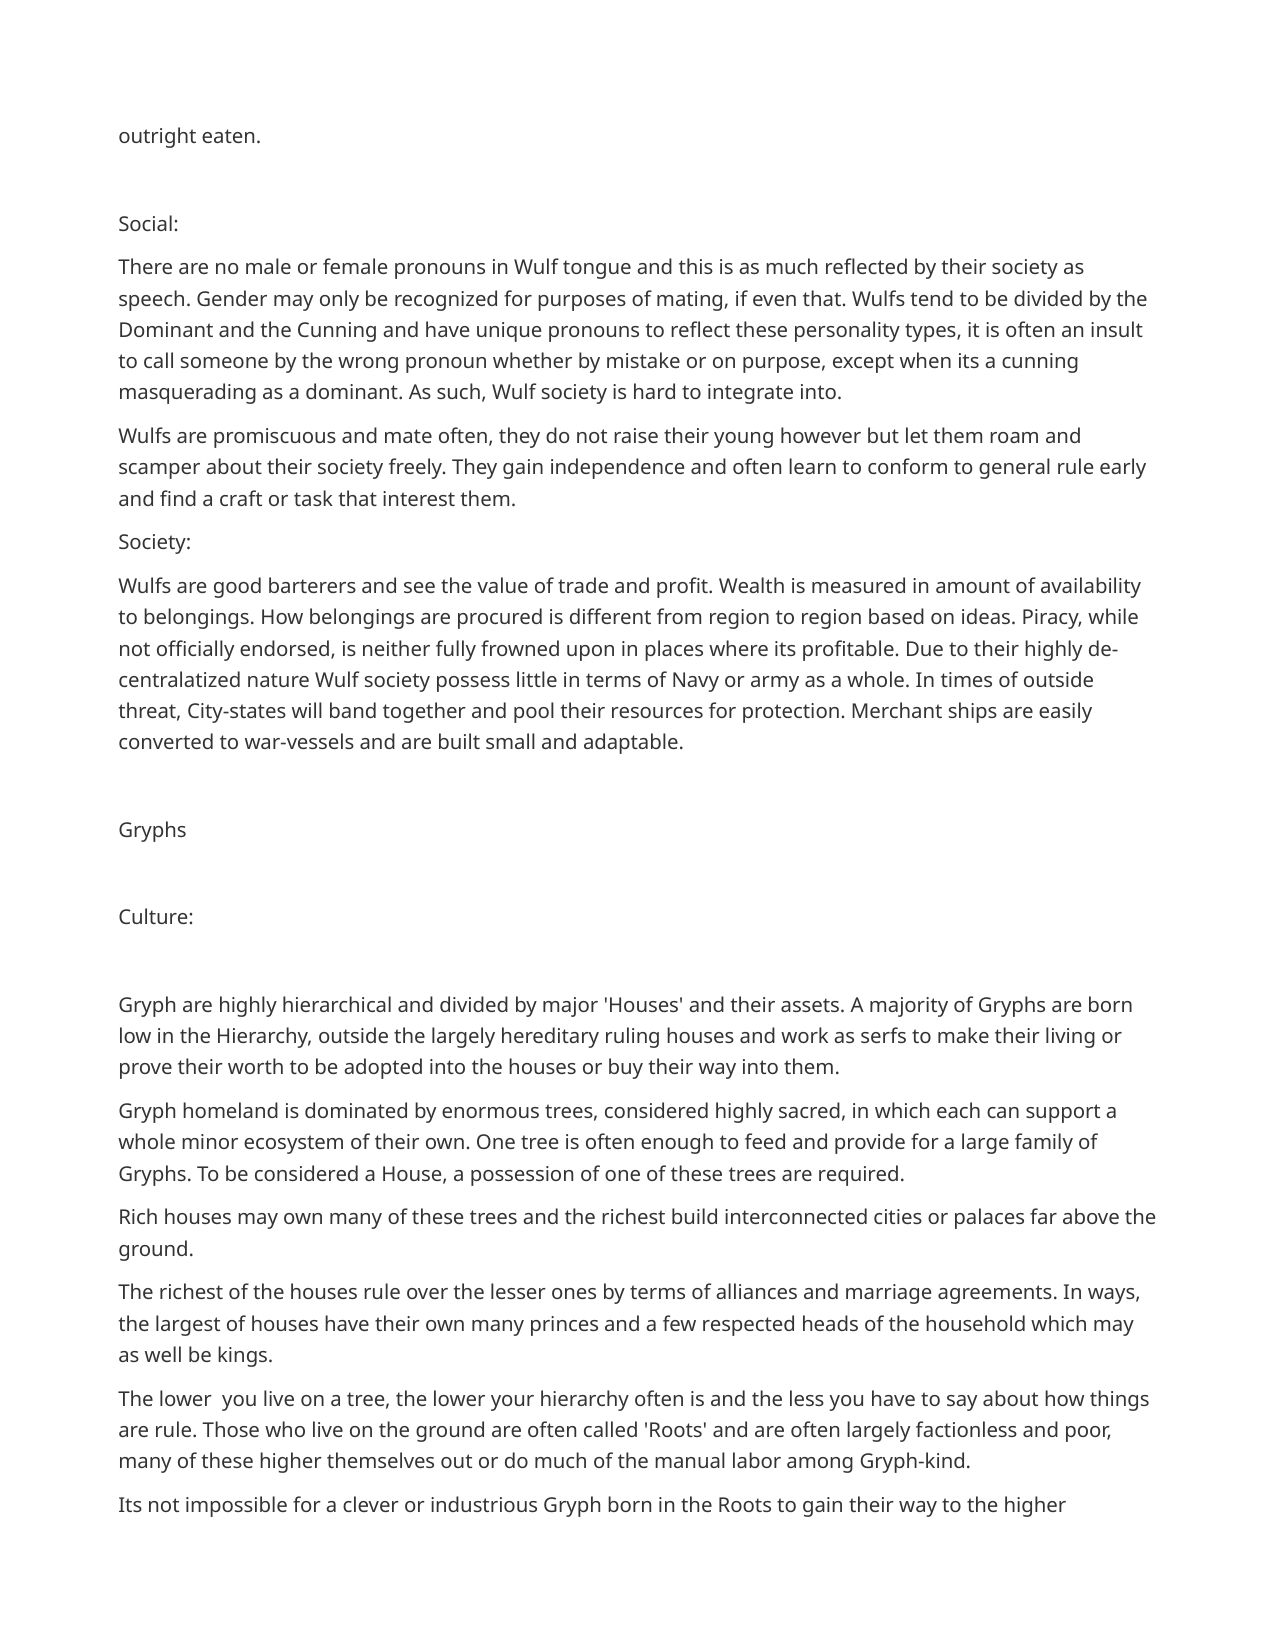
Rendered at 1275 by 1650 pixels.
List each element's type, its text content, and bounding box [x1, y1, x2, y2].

text Rich houses may own many of these trees and the richest build interconnected cities or palaces far above the ground. [118, 1199, 1157, 1262]
text Wulfs are good barterers and see the value of trade and profit. Wealth is measured in amount of availability to belongings. How belongings are procured is different from region to region based on ideas. Piracy, while not officially endorsed, is neither fully frowned upon in places where its profitable. Due to their highly de-centralatized nature Wulf society possess little in terms of Navy or army as a whole. In times of outside threat, City-states will band together and pool their resources for protection. Merchant ships are easily converted to war-vessels and are built small and adaptable. [118, 568, 1157, 756]
text Its not impossible for a clever or industrious Gryph born in the Roots to gain their way to the higher [118, 1487, 1157, 1518]
text Social: [118, 206, 1157, 237]
text Culture: [118, 899, 1157, 931]
text Gryph are highly hierarchical and divided by major 'Houses' and their assets. A majority of Gryphs are born low in the Hierarchy, outside the largely hereditary ruling houses and work as serfs to make their living or prove their worth to be adopted into the houses or buy their way into them. [118, 987, 1157, 1081]
text The lower you live on a tree, the lower your hierarchy often is and the less you have to say about how things are rule. Those who live on the ground are often called 'Roots' and are often largely factionless and poor, many of these higher themselves out or do much of the manual labor among Gryph-kind. [118, 1381, 1157, 1474]
text Wulfs are promiscuous and mate often, they do not raise their young however but let them roam and scamper about their society freely. They gain independence and often learn to conform to general rule early and find a craft or task that interest them. [118, 418, 1157, 512]
text Gryph homeland is dominated by enormous trees, considered highly sacred, in which each can support a whole minor ecosystem of their own. One tree is often enough to feed and provide for a large family of Gryphs. To be considered a House, a possession of one of these trees are required. [118, 1093, 1157, 1187]
text There are no male or female pronouns in Wulf tongue and this is as much reflected by their society as speech. Gender may only be recognized for purposes of mating, if even that. Wulfs tend to be divided by the Dominant and the Cunning and have unique pronouns to reflect these personality types, it is often an insult to call someone by the wrong pronoun whether by mistake or on purpose, except when its a cunning masquerading as a dominant. As such, Wulf society is hard to integrate into. [118, 249, 1157, 406]
text Gryphs [118, 812, 1157, 843]
text The richest of the houses rule over the lesser ones by terms of alliances and marriage agreements. In ways, the largest of houses have their own many princes and a few respected heads of the household which may as well be kings. [118, 1274, 1157, 1368]
text outright eaten. [118, 118, 1157, 149]
text Society: [118, 524, 1157, 556]
